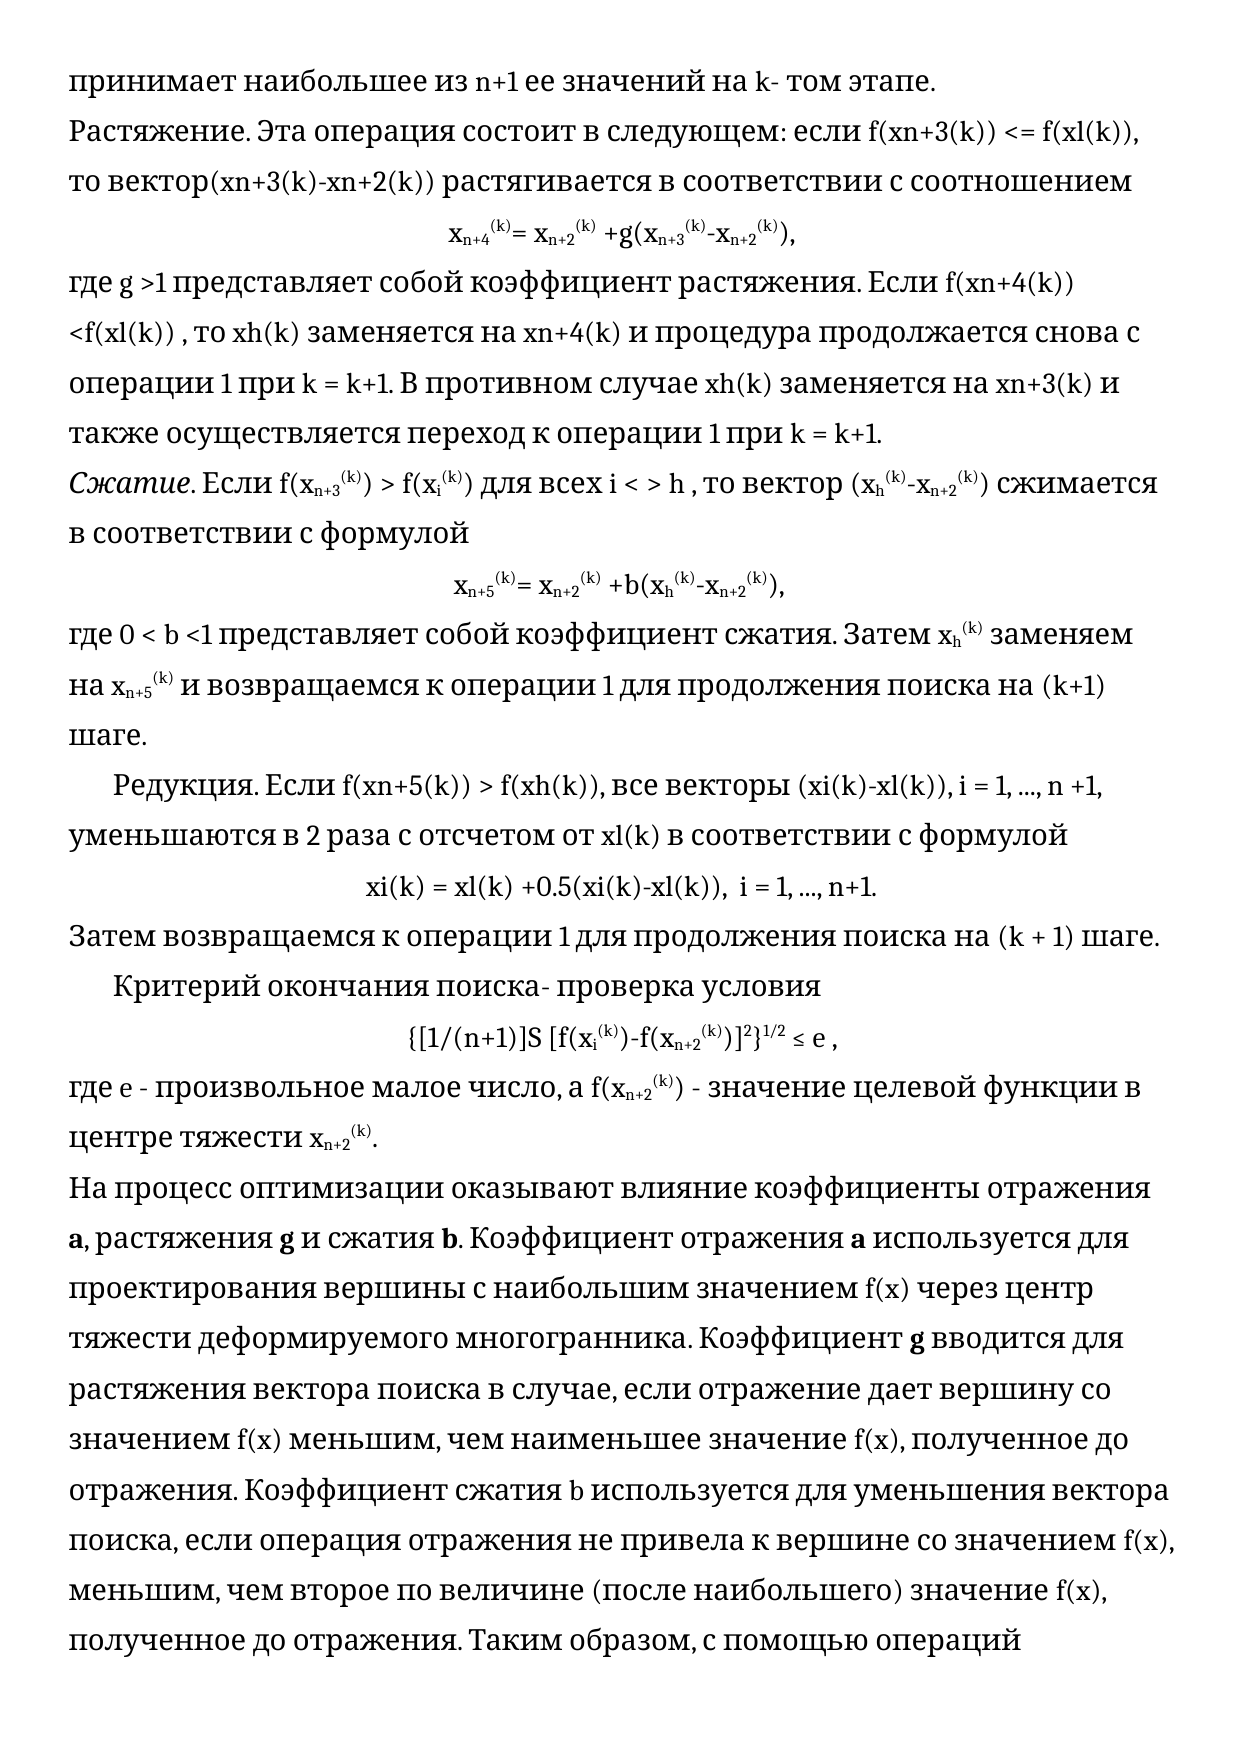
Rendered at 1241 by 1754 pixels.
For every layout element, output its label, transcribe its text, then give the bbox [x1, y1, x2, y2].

table_cell Блок оптимизации параметров модели предназначен для подбора таких параметров оптимизации, которые бы удовлетворяли необходимым значениям критериев оптимизации. Параметры оптимизации или оптимизируемые параметры — это независимые величины, значение которых подбирается блоком на основании существующих численных методов оптимизации, с целью соответствия определенных критериев оптимизации своим целевым значениям. Критерии оптимизации — избранные величины, к диапазону значений которых предъявляются определенные требования, и на значения которых прямо или косвенно влияют значения параметров оптимизации. Таким образом, задачу оптимизации можно сформулировать, как нахождение вектора параметров оптимизации, при которых критерии качества удовлетворяют своим ограничениям. Задача оптимизации плохо поддается формализации, поэтому для получения сколь-нибудь эффективных ее результатов, множество критериев и параметров оптимизации, имеющих разную физическую природу и диапазоны изменения, должны быть масштабированы и переведены к нормированным величинам. При наличии множества критериев, для формализации условия задачи оптимизации, обычно переходят от нескольких частных критериев q1, …, qm к одному общему критерию, который формируется в виде функции частных критериев. Такую процедуру называют свертыванием критериев. В результате получаем общий критерий (целевую функцию) f(x) = j (q1(x), ... , qm(x) ) в виде функции от оптимизируемых параметров. Решение задачи многокритериальной оптимизации сводится к минимизации этого критерия. Один из наиболее часто используемых способов свертывания частных критериев — средний степенной критерий оптимальности. Именно он используется для свертывания критериев оптимизации в SimInTech: При p=1 получим аддитивный критерий При p=2 получим квадратичный критерий При p, стремящемся к бесконечности, общий критерий сводится к наибольшему из нормированных частных критериев (минимаксный критерий) При p=0, логарифмируя выражение общего критерия и переходя к пределу по p, стремящемуся к нулю, после применения правила Лопиталя получаем средний геометрический (мультипликативный) критерий оптимальности. Получив обобщенный критерий, можно приступать к решению задачи оптимизации. В SimInTech реализованы 3 наиболее подходящих для программной реализации алгоритма оптимизации, в которых решение о переходе в новую точку поиска принимается на основании сравнения значений критерия в двух точках. Алгоритм Поиск-2 Реализуется алгоритм деления шага пополам при одном оптимизируемом параметре (n = 1) и алгоритм преобразований матрицы направлений при n >1. Далее рассматривается алгоритм многомерного поиска. Направления поиска на k-том этапе задаются матрицей Sk. На очередном этапе производится серия спусков в направлениях векторов s1,...,sn, представляющих собой столбцы матрицы Sk . Векторы перемещений на каждом из спусков равны соответственно g₁s₁, ..., gnsn .. После выполнения спусков матрица направлений преобразуется по формуле Sk+1 = Sk Λk Pk где Λk - диагональная матрица, элементы которой равны λk = γi, если γi ≠0, и λk = 0.5, если γi = 0; Pk - ортогональная матрица. Умножение на ортогональную матрицу необходимо для изменения набора направлений поиска. Если на всех этапах Pk = I , то направления поиска не изменяются от этапа к этапу и мы имеем алгоритм покоординатного спуска. Очевидно, что выбор матриц Pk существенно влияет на эффективность поиска. Было испытано несколько различных способов выбора ортогональных матриц Pk , в том числе и случайный выбор. Лучшим оказался способ, при котором все матрицы Pk равны между собой и определяются в виде * Рассмотрим этапы алгоритма в многомерном случае. Начальная матрица направлений задается диагональной с элементами на главной диагонали, равными начальным приращениям по параметрам. Выполнить цикл для i=1, …, n: 2.1 Выполнить пробный щаг в направлении si: y=x+si Если этот шаг удачный (f(y)<f(x)), перейти к пункту 2.3. 2.2 Выполнить пробный шаг в противоположном направлении: y=x-si Если оба пробных шага оказались неудачными, принять λ=0.5 и перейти к пункту 2.4 2.3 Выполнить спуск в выбранном направлении, в результате получим новую точку поиска x=x+γsi, принять λ=|γ| 2.4 Принять si= λsi. Перейти к следующему значению счетчика цикла либо выйти из цикла (если i=n). Умножить матрицу направлений S на ортогональную матрицу P, задаваемую выражением (*). При выполнении условия окончания поиска завершить работу алгоритма, в противном случае — перейти к п.2 с новыми значениями вектора x и матрицы S. Поиск прекращается при выполнении одного из следующих условий: -целевая функция достигла минимума (все требования выполняются); -превышено заданное число вычислений целевой функции; -приращения по каждому из параметров стали меньше заданного значения; -принудительный останов. Алгоритм Поиск-4 Реализуется алгоритм квадратичной интерполяции при одном оптимизируемом параметре (n = 1) и алгоритм преобразований вращения и растяжения-сжатия (n >1). Рассмотрим алгоритм при n > 1. Он основан на выполнении преобразований растяжения - сжатия и преобразований вращения для такого преобразования системы координат, при котором матрица вторых производных (матрица Гессе) приближается к единичной, а направления поиска становятся сопряженными. Этот алгоритм использует квадратичную интерполяцию. Пусть H - симметричная положительно-определенная матрица. Будем строить последовательность матриц H0 = H, H1 ,..., Hk , Каждая из которых получается из предыдущей путем выполнения следующего преобразования Hk = PkT ΛkT Hk-1 Λk Pk где Λk - диагональная матрица с элементами λi = hii-1/2 (hii - диагональные элементы Hk-1); Pk - ортогональная матрица. После умножения матрицы Hk-1 слева и справа на Λk получаем матрицу с единичными диагональными элементами. Можно надеяться, что при подходящем выборе ортогональных матриц Pk матрица Hk будет стремиться к единичной. На этом, в частности, основан метод вращений для расчета собственных значений симметричных матриц. Рассмотрим задачу поиска минимума функции нескольких переменных. На k-м этапе поиска поочередно минимизируется функция в направлениях векторов s1 ,...,sn, представляющих собой столбцы матрицы Sk. Для нахождения точки минимума в направлении si используется квадратичная интерполяция по трем равноотстоящим точкам z = x - asi , x , y=x + asi . Одновременно для каждого направления вычисляется λi = a(f(y) + f(z)-2f(x))-1/2 (**) После выполнения серии спусков матрица S преобразуется по формуле Sk+1 = Sk Λk Pk , где Λk - диагональная матрица, элементы которой определяются по (**); Pk - некоторая ортогональная матрица. Для квадратичной целевой функции матрица SkT H Sk , где H - матрица Гессе, совпадает с матрицей Hk . Таким образом, при надлежащем выборе матриц Pk для квадратичной функции получаем SkT H Sk → I и направления поиска приближаются к сопряженным. В рассматриваемом алгоритме матрицы Pk одинаковы на всех этапах и определяются по формуле (*). Этапы работы алгоритма Поиск-4 аналогичны рассмотренным выше этапам алгоритма Поиск-2. Алгоритм Симплекс Используется метод «деформируемого многогранника» Недлера и Мида. В методе Нелдера-Мида минимизируется функция n независимых переменных с использованием n+1 вершин деформируемого многогранника. Каждая вершина может быть идентифицирована вектором x . Вершина (точка), в которой значение f(x) максимально, проектируется через центр тяжести (центроид) оставшихся вершин. Улучшенные (меньшие) значения целевой функции находятся последовательной заменой точки с максимальным значением f(x) на более “хорошие” точки, пока не будет найден минимум f(x). Далее кратко излагается суть алгоритма. Пусть xi(k) = [xi1(k),..., xij(k),..., xin(k)]T, i = 1,..., n+1, является i-й вершиной (точкой) на k-том этапе поиска, k = 0, 1,..., и пусть значение целевой функции в xi(k) равно f(xi(k)). Также отметим векторы многогранника, которые дают максимальное и минимальное значения. Определим f(xh(k)) = max{f(x1(k)),...,f(xn+1(k))}, где xh(k) = xi(k) , и f(xl(k)) = min{f(x1(k)),...,f(xn+1(k)), где xl(k) = xi(k) . Поскольку многогранник в En состоит из (n+1) вершин x1,...,xn+1, пусть xn+2 будет центром тяжести всех вершин, исключая xh. Тогда координаты этого центра определяются формулой xn+2,j(k) = (1/n)[(Sxij(k))-xhj(k) ], i = 1,..., n+1; j =1,..., n; где индекс j обозначает координатное направление. Начальный симплекс обычно (не всегда) выбирается в виде регулярного симплекса, причем начало координат можно поместить в центр тяжести. Процедура отыскания вершины в En , в которой f(x) имеет лучшее значение, состоит из следующих операций. Отражение - проектирование xh(k) через центр тяжести в соответствии с выражением xn+3(k) = xn+2(k) +a(xn+2(k)-xh(k)) (***) где a является коэффициентом отражения; xn+2(k) - центр тяжести, вычисляемый по формуле (***); xh(k) - вершина, в которой функция f(x) принимает наибольшее из n+1 ее значений на k- том этапе. Растяжение. Эта операция состоит в следующем: если f(xn+3(k)) <= f(xl(k)), то вектор(xn+3(k)-xn+2(k)) растягивается в соответствии с соотношением xn+4(k)= xn+2(k) +g(xn+3(k)-xn+2(k)), где g >1 представляет собой коэффициент растяжения. Если f(xn+4(k)) <f(xl(k)) , то xh(k) заменяется на xn+4(k) и процедура продолжается снова с операции 1 при k = k+1. В противном случае xh(k) заменяется на xn+3(k) и также осуществляется переход к операции 1 при k = k+1. Сжатие. Если f(xn+3(k)) > f(xi(k)) для всех i < > h , то вектор (xh(k)-xn+2(k)) сжимается в соответствии с формулой xn+5(k)= xn+2(k) +b(xh(k)-xn+2(k)), где 0 < b <1 представляет собой коэффициент сжатия. Затем xh(k) заменяем на xn+5(k) и возвращаемся к операции 1 для продолжения поиска на (k+1) шаге. Редукция. Если f(xn+5(k)) > f(xh(k)), все векторы (xi(k)-xl(k)), i = 1, ..., n +1, уменьшаются в 2 раза с отсчетом от xl(k) в соответствии с формулой xi(k) = xl(k) +0.5(xi(k)-xl(k)), i = 1, ..., n+1. Затем возвращаемся к операции 1 для продолжения поиска на (k + 1) шаге. Критерий окончания поиска- проверка условия {[1/(n+1)]S [f(xi(k))-f(xn+2(k))]2}1/2 ≤ e , где e - произвольное малое число, а f(xn+2(k)) - значение целевой функции в центре тяжести xn+2(k). На процесс оптимизации оказывают влияние коэффициенты отражения a, растяжения g и сжатия b. Коэффициент отражения a используется для проектирования вершины с наибольшим значением f(x) через центр тяжести деформируемого многогранника. Коэффициент g вводится для растяжения вектора поиска в случае, если отражение дает вершину со значением f(x) меньшим, чем наименьшее значение f(x), полученное до отражения. Коэффициент сжатия b используется для уменьшения вектора поиска, если операция отражения не привела к вершине со значением f(x), меньшим, чем второе по величине (после наибольшего) значение f(x), полученное до отражения. Таким образом, с помощью операций растяжения или сжатия размеры и форма деформируемого многогранника масштабируются так, чтобы они удовлетворяли топологии решаемой задачи. После того, как деформируемый многогранник подходящим образом масштабируется, его размеры должны поддерживаться неизменными, пока изменения в топологии задачи не потребуют применения многогранника другой формы. Анализ, проведенный Нелдером и Мидом, показал, что компромиссное значение a = 1. Ими также рекомендованы значения b = 0.5, g = 2. Более поздние исследования показали, что рекомендуются диапазоны 0.4≤ b ≤ 0.6, 2.8 ≤ g ≤3.0, причем при 0< b < 0.4 существует вероятность того, что из-за уплощения многогранника будет иметь место преждевременное окончание процесса, а при b>0.6 может потребоваться большее число шагов для достижения окончательного решения. Работа с блоком оптимизации. На вход блока подается вектор критериев оптимизации. На основании их значений, используя численные методы оптимизации, происходит подбор значения вектора параметров оптимизации так, чтобы значения критериев лежали в необходимом диапазоне. Рассмотрим примеры использования блока оптимизации параметров модели. В пакет поставки SimInTech входит набор демонстрационных проектов, в том числе показывающих работу блока оптимизации. Проекты находятся по адресу C:\SimInTech\Demo\Automatic\Оптимизация Откроем Оптимизация в динамике.prt Синусоидальный сигнал подается на две системы — эталонную и настраиваемую. Далее вычитатель определяет сигнал рассогласования между системами и подает его на вход блока оптимизации, который, осуществляя сравнения сигнала рассогласования с его целевым значением, а также применяя методы численной оптимизации, генерирует на выходе некий корректирующий множитель, на который домножается сигнал настраиваемой системы с целью минимизации отклонения от эталонной. В данном случае параметром оптимизации является некий корректирующий коэффициент, а критерием оптимизации — величина рассогласования между выходами эталонной и настраиваиваемой системами. В ходе динамического расчета в течение одного цикла моделирования системы, блок оптимизации подбирает такой корректирующий коэффициент для настраиваемой системы, что сигнал рассогласования между эталонной и настраиваемой системами стремится к нулю. Второй пример Оптимизация с повторениями расчётов.prt показывает работу блока в режиме повторения расчетов. В данном примере источник равномерного шума аналогично подается на две системы — некую эталонную и настраиваемую. Затем вычитатель формирует сигнал рассогласования, подаваемый на блок RMS, считающий среднеквадратичное отклонение сигнала рассогласования за один полный цикл расчета системы. Блок оптимизации рассчитывает корректирующий коэффициент, пытаясь минимизировать среднеквадратичное отклонение. В итоге, за несколько последовательных расчетов модели, сигнал рассогласования стал стремиться к нулю, и форма сигналов практически совпала. Таким образом системе понадобилось 5 последовательных расчетов, чтобы скорректировать сигнал настраиваемой системы так , чтобы он совпадал с эталонной. Рассмотрим настройки блока оптимизации: Режим оптимизации параметров — оптимизация осуществляется либо динамически в течение одного цикла моделирования системы, изменяя параметр оптимизации прямо в ходе моделирования, либо по полному переходному процессу системы с помощью серии последовательных циклов моделирования, в каждом из которых обновляется значение оптимизируемого параметра. Периодично анализа критериев оптимизации при расчете в динамике, сек — как часто в ходе моделирования будет происходить анализ критериев и следовательно изменение значения оптимизируемого параметра. Опция имеет смысл только при установленном динамическом режиме оптимизации параметров. Начальные приближения выходов блока — начальные значения оптимизируемых параметров с которых начинается расчет. Минимальные значения выходов блока — показывает минимальные значения, которые могут принимать оптимизируемые параметры. Максимальные значения выходов блока — показывает максимальные значения, которые могут принимать оптимизируемые параметры. Абсолютная точность подбора значений выходов — минимальный щаг, с которым могут изменяться выходные величины. Начальные приращения значений выходов — величина изменения значений выходов на первом шаге подбора. Минимальные значения входных критериев оптимизации — нижняя граница целевого диапазона критериев оптимизации. Задается в виде линейного массива, если критериев больше одного. Максимальные значения входных критериев оптимизации — верхняя граница целевого диапазона критериев оптимизации. Задается в виде линейного массива, если критериев больше одного. Тип суммарного критерия оптимизации — метод свертывания критериев, для формирования целевой функции. Метод оптимизации — используемый численный метод оптимизации. Максимальное количество повторных моделирований при расчете по полному переходному процессу — максимальное число повторных моделирований в ходе которых алгоритм будет пытаться подобрать оптимальные параметры. Если по окончании указанного числа расчетов, не были найдены значения параметров, удовлетворяющие критериям оптимизации, то расчет прерывается. Опция применима только если выбран режим оптимизации «По полному переходному процессу» Количество серий случайных испытаний для стохастического метода - Количество случайных испытаний в одной серии для стохастического метода - Выдача информации о процессе оптимизации — включение опции означает выдачу информационных сообщений о значении параметров и критериев оптимизации после каждого их изменения в процессе расчета системы. <страница справки в разработке> [63, 59, 1181, 1664]
